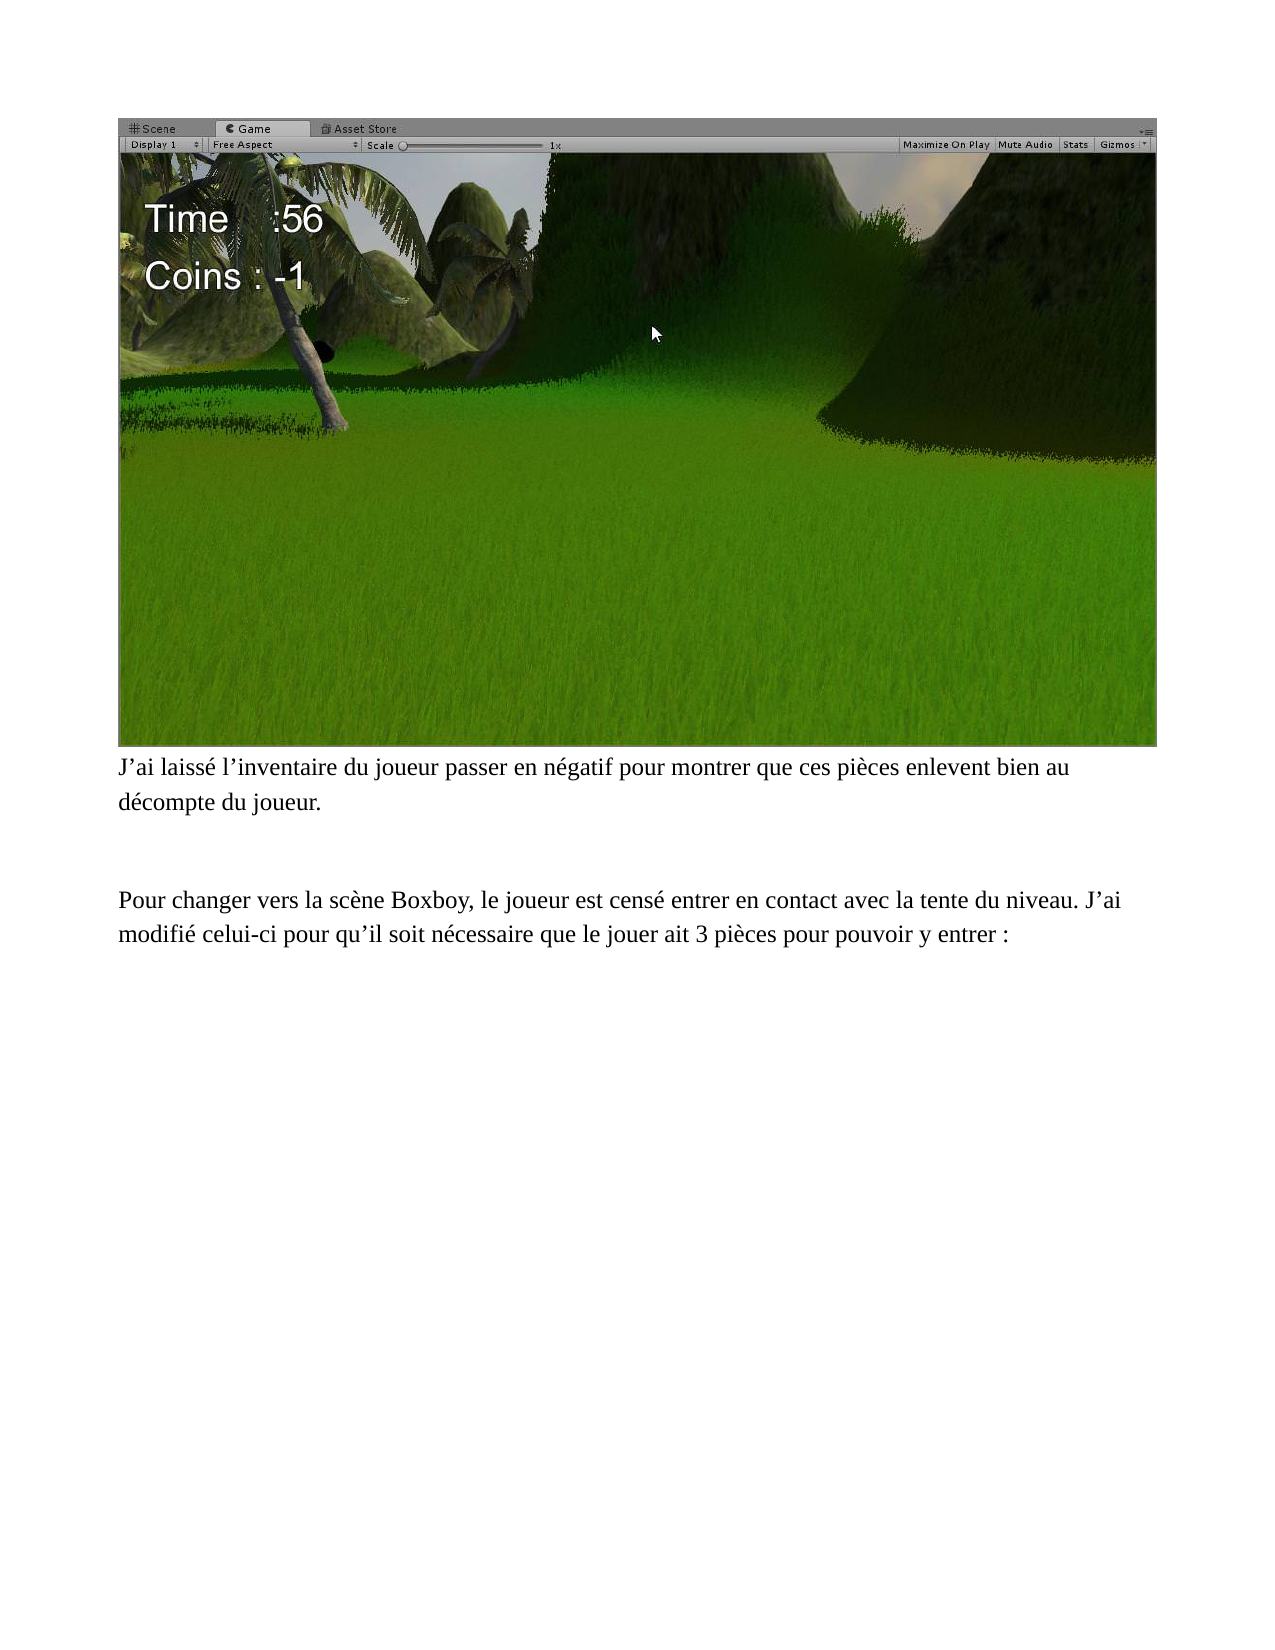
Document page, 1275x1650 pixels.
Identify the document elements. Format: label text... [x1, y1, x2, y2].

text Pour changer vers la scène Boxboy, le joueur est censé entrer en contact avec la tente du niveau. J’ai modifié celui-ci pour qu’il soit nécessaire que le jouer ait 3 pièces pour pouvoir y entrer : [118, 885, 1157, 948]
text J’ai laissé l’inventaire du joueur passer en négatif pour montrer que ces pièces enlevent bien au décompte du joueur. [118, 747, 1157, 816]
picture [118, 118, 1157, 747]
